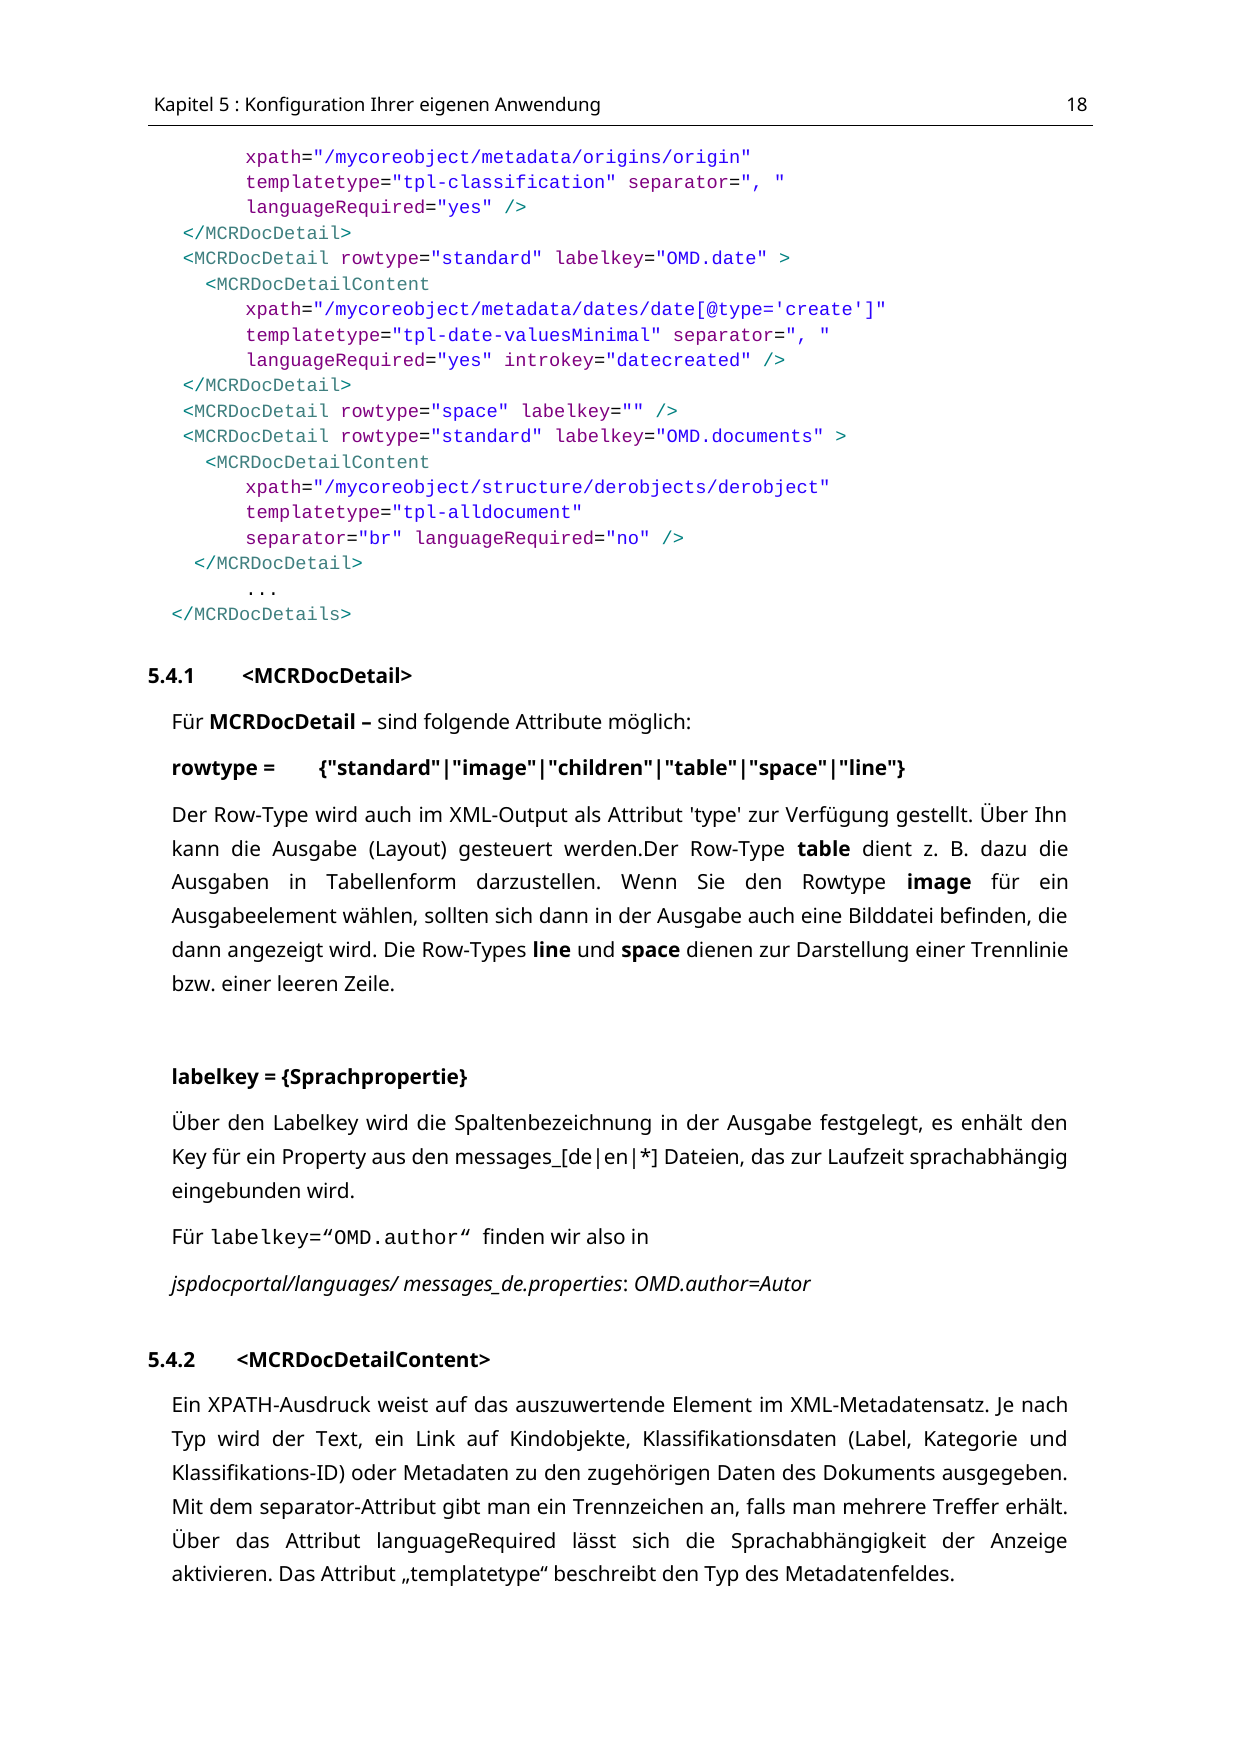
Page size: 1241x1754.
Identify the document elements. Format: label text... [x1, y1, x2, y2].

text <MCRDocDetail rowtype="standard" labelkey="OMD.date" > [171, 249, 1069, 271]
text xpath="/mycoreobject/metadata/dates/date[@type='create']" [171, 300, 1069, 321]
subtitle <MCRDocDetail> [148, 661, 1092, 690]
text ... [171, 580, 1069, 601]
text jspdocportal/languages/ messages_de.properties: OMD.author=Autor [171, 1269, 1069, 1297]
text rowtype = {"standard"|"image"|"children"|"table"|"space"|"line"} [171, 753, 1069, 782]
text templatetype="tpl-classification" separator=", " [171, 173, 1069, 194]
text </MCRDocDetail> [171, 376, 1069, 398]
text <MCRDocDetail rowtype="space" labelkey="" /> [171, 402, 1069, 423]
text <MCRDocDetailContent [171, 453, 1069, 474]
text <MCRDocDetailContent [171, 275, 1069, 296]
text <MCRDocDetail rowtype="standard" labelkey="OMD.documents" > [171, 427, 1069, 448]
text </MCRDocDetail> [171, 554, 1069, 576]
text templatetype="tpl-date-valuesMinimal" separator=", " languageRequired="yes" introkey="datecreated" /> [171, 326, 1069, 372]
text Für labelkey=“OMD.author“ finden wir also in [171, 1222, 1069, 1251]
text Für MCRDocDetail – sind folgende Attribute möglich: [171, 707, 1069, 735]
text separator="br" languageRequired="no" /> [171, 529, 1069, 550]
text </MCRDocDetail> [171, 224, 1069, 245]
text Über den Labelkey wird die Spaltenbezeichnung in der Ausgabe festgelegt, es enhält den Key für ein Property aus den messages_[de|en|*] Dateien, das zur Laufzeit sprachabhängig eingebunden wird. [171, 1108, 1069, 1204]
text labelkey = {Sprachpropertie} [171, 1062, 1069, 1090]
text xpath="/mycoreobject/structure/derobjects/derobject" [171, 478, 1069, 499]
text Der Row-Type wird auch im XML-Output als Attribut 'type' zur Verfügung gestellt. Über Ihn kann die Ausgabe (Layout) gesteuert werden.Der Row-Type table dient z. B. dazu die Ausgaben in Tabellenform darzustellen. Wenn Sie den Rowtype image für ein Ausgabeelement wählen, sollten sich dann in der Ausgabe auch eine Bilddatei befinden, die dann angezeigt wird. Die Row-Types line und space dienen zur Darstellung einer Trennlinie bzw. einer leeren Zeile. [171, 800, 1069, 997]
subtitle <MCRDocDetailContent> [148, 1345, 1092, 1373]
text Ein XPATH-Ausdruck weist auf das auszuwertende Element im XML-Metadatensatz. Je nach Typ wird der Text, ein Link auf Kindobjekte, Klassifikationsdaten (Label, Kategorie und Klassifikations-ID) oder Metadaten zu den zugehörigen Daten des Dokuments ausgegeben. Mit dem separator-Attribut gibt man ein Trennzeichen an, falls man mehrere Treffer erhält. Über das Attribut languageRequired lässt sich die Sprachabhängigkeit der Anzeige aktivieren. Das Attribut „templatetype“ beschreibt den Typ des Metadatenfeldes. [171, 1390, 1069, 1588]
text xpath="/mycoreobject/metadata/origins/origin" [171, 148, 1069, 169]
text </MCRDocDetails> [171, 605, 1069, 626]
text languageRequired="yes" /> [171, 198, 1069, 220]
text templatetype="tpl-alldocument" [171, 503, 1069, 525]
